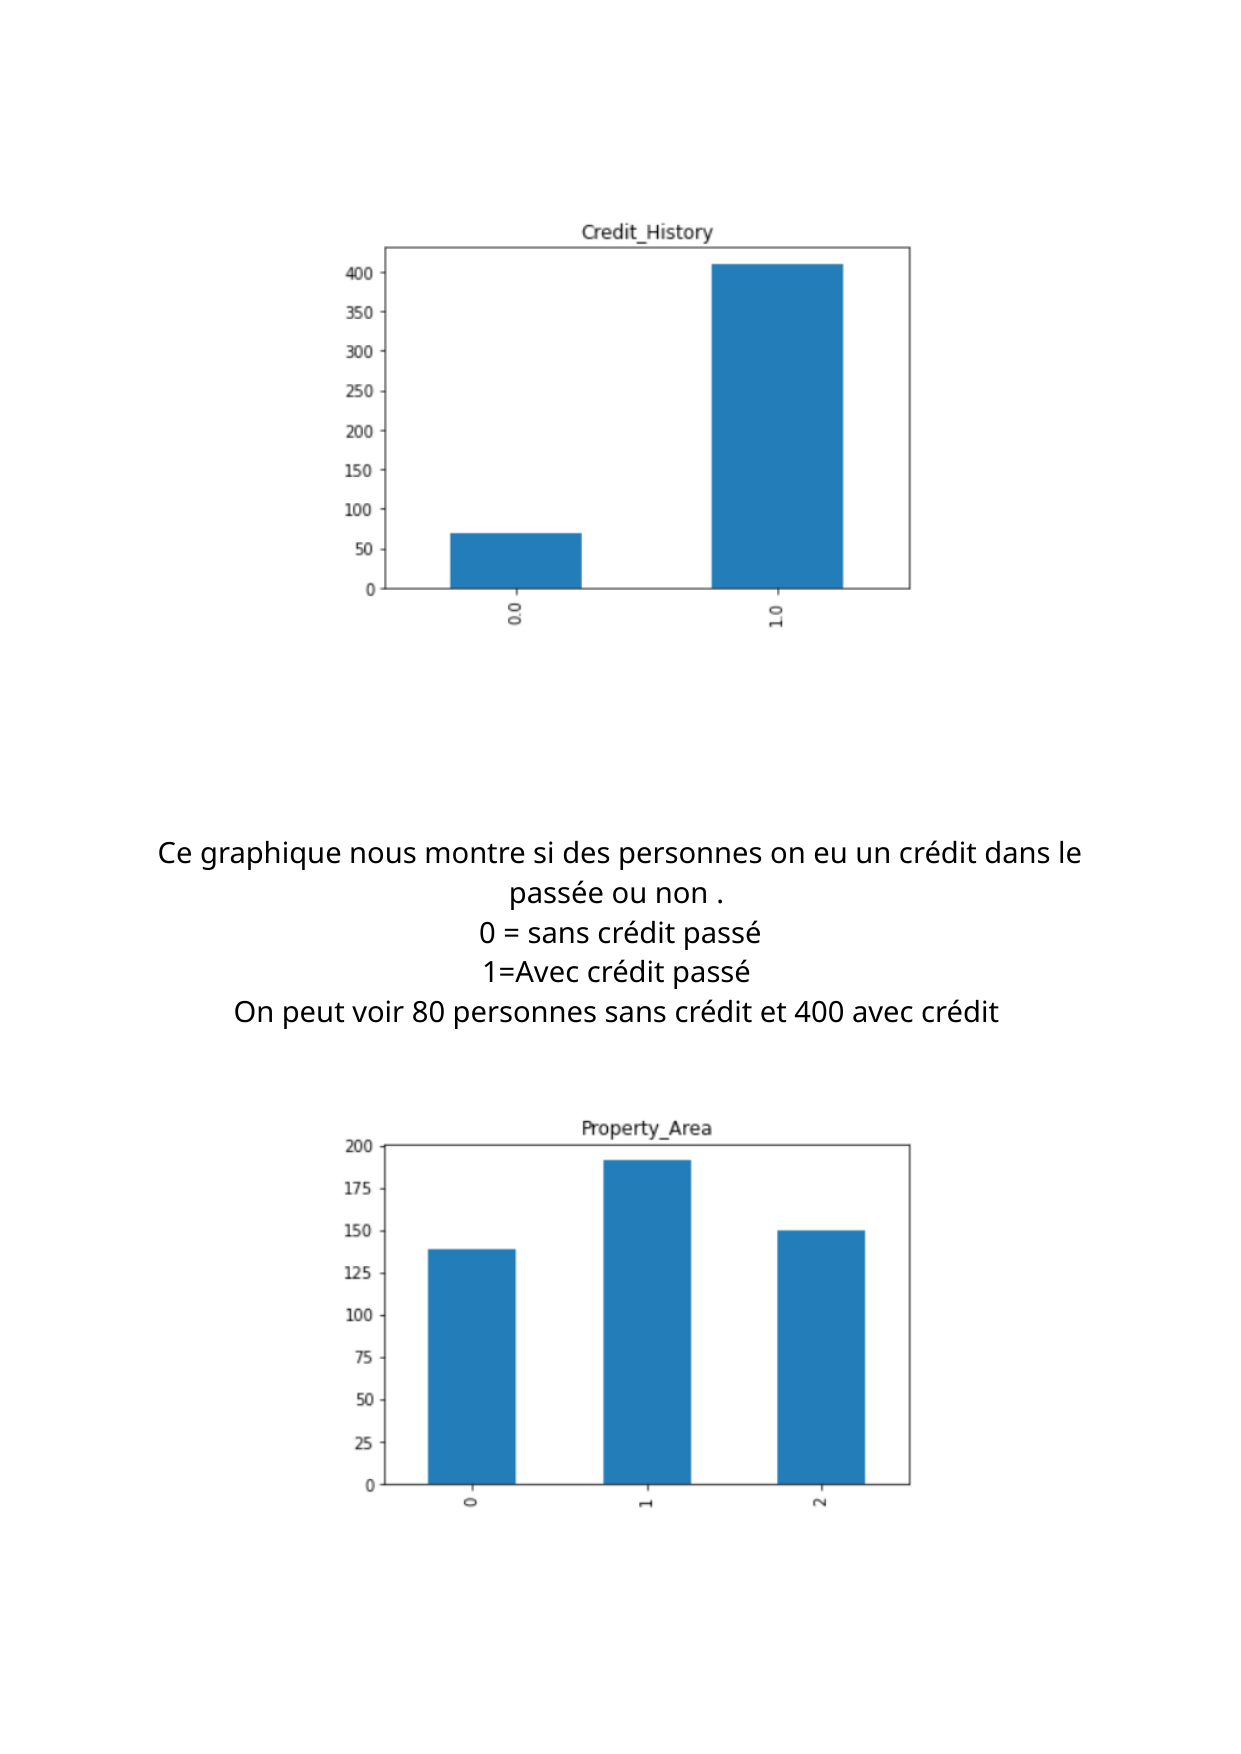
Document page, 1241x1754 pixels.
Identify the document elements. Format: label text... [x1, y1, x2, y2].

text 1=Avec crédit passé [118, 952, 1122, 991]
picture [313, 216, 935, 635]
text 0 = sans crédit passé [118, 912, 1122, 952]
text Ce graphique nous montre si des personnes on eu un crédit dans le passée ou non . [118, 832, 1122, 912]
picture [315, 1116, 925, 1518]
text On peut voir 80 personnes sans crédit et 400 avec crédit [118, 991, 1122, 1031]
